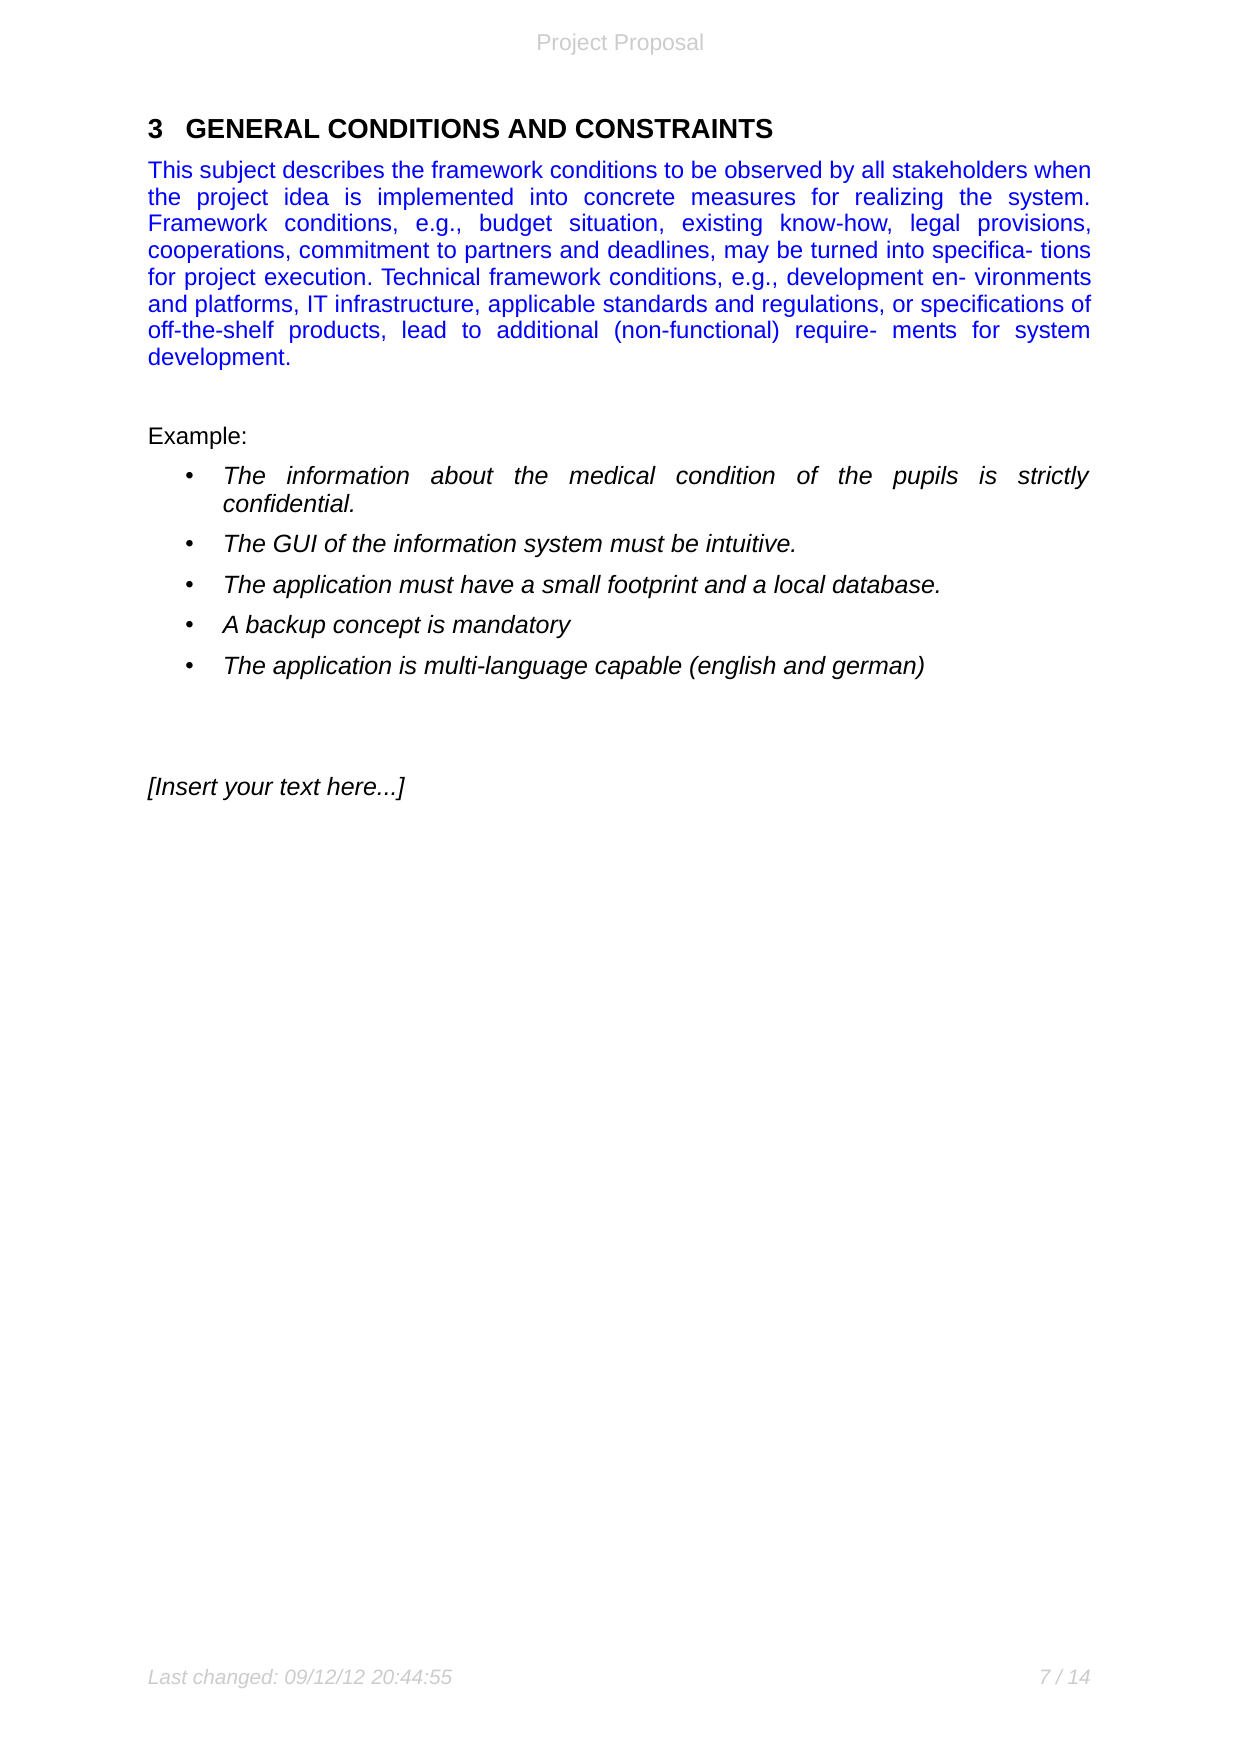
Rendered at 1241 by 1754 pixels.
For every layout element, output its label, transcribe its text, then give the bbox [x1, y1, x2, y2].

list The information about the medical condition of the pupils is strictly confidential. [185, 462, 1093, 518]
text Example: [148, 423, 1093, 449]
list The application must have a small footprint and a local database. [185, 571, 1093, 599]
text [Insert your text here...] [148, 773, 1093, 801]
list A backup concept is mandatory [185, 611, 1093, 639]
list The GUI of the information system must be intuitive. [185, 530, 1093, 558]
subtitle General Conditions and Constraints [148, 113, 1093, 144]
text This subject describes the framework conditions to be observed by all stakeholders when the project idea is implemented into concrete measures for realizing the system. Framework conditions, e.g., budget situation, existing know-how, legal provisions, cooperations, commitment to partners and deadlines, may be turned into specifica- tions for project execution. Technical framework conditions, e.g., development en- vironments and platforms, IT infrastructure, applicable standards and regulations, or specifications of off-the-shelf products, lead to additional (non-functional) require- ments for system development. [148, 157, 1093, 371]
list The application is multi-language capable (english and german) [185, 652, 1093, 680]
